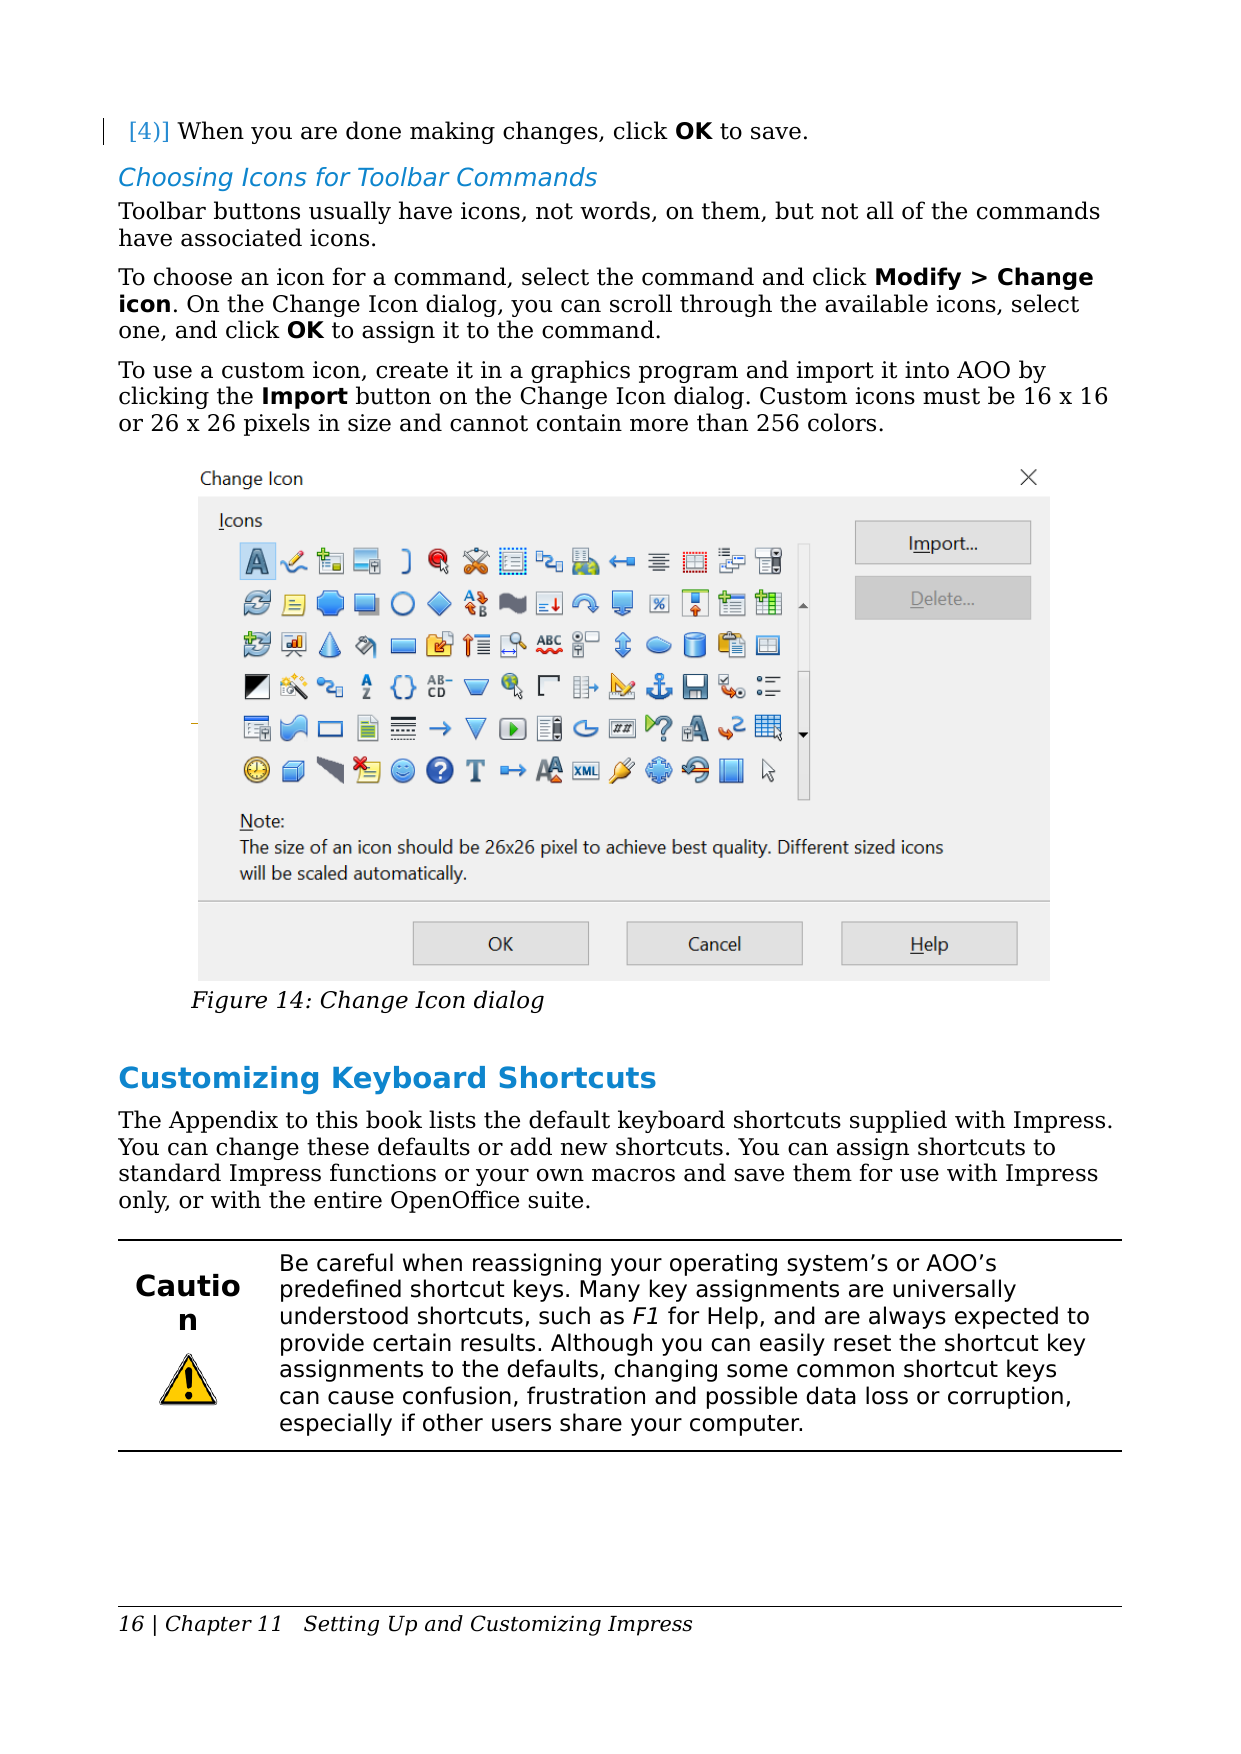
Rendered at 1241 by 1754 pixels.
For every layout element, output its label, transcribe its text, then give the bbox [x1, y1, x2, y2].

text Toolbar buttons usually have icons, not words, on them, but not all of the commands have associated icons. [118, 198, 1122, 252]
subtitle Customizing Keyboard Shortcuts [118, 1061, 1122, 1095]
text The Appendix to this book lists the default keyboard shortcuts supplied with Impress. You can change these defaults or add new shortcuts. You can assign shortcuts to standard Impress functions or your own macros and save them for use with Impress only, or with the entire OpenOffice suite. [118, 1107, 1122, 1214]
picture [155, 1349, 220, 1409]
table_header Be careful when reassigning your operating system’s or AOO’s predefined shortcut keys. Many key assignments are universally understood shortcuts, such as F1 for Help, and are always expected to provide certain results. Although you can easily reset the shortcut key assignments to the defaults, changing some common shortcut keys can cause confusion, frustration and possible data loss or corruption, especially if other users share your computer. [258, 1241, 1122, 1449]
subtitle Choosing Icons for Toolbar Commands [118, 163, 1122, 192]
text Figure 14: Change Icon dialog [191, 987, 1049, 1014]
picture [198, 461, 1050, 981]
text To use a custom icon, create it in a graphics program and import it into AOO by clicking the Import button on the Change Icon dialog. Custom icons must be 16 x 16 or 26 x 26 pixels in size and cannot contain more than 256 colors. [118, 357, 1122, 437]
table_header Caution [118, 1241, 257, 1449]
text To choose an icon for a command, select the command and click Modify > Change icon. On the Change Icon dialog, you can scroll through the available icons, select one, and click OK to assign it to the command. [118, 264, 1122, 344]
